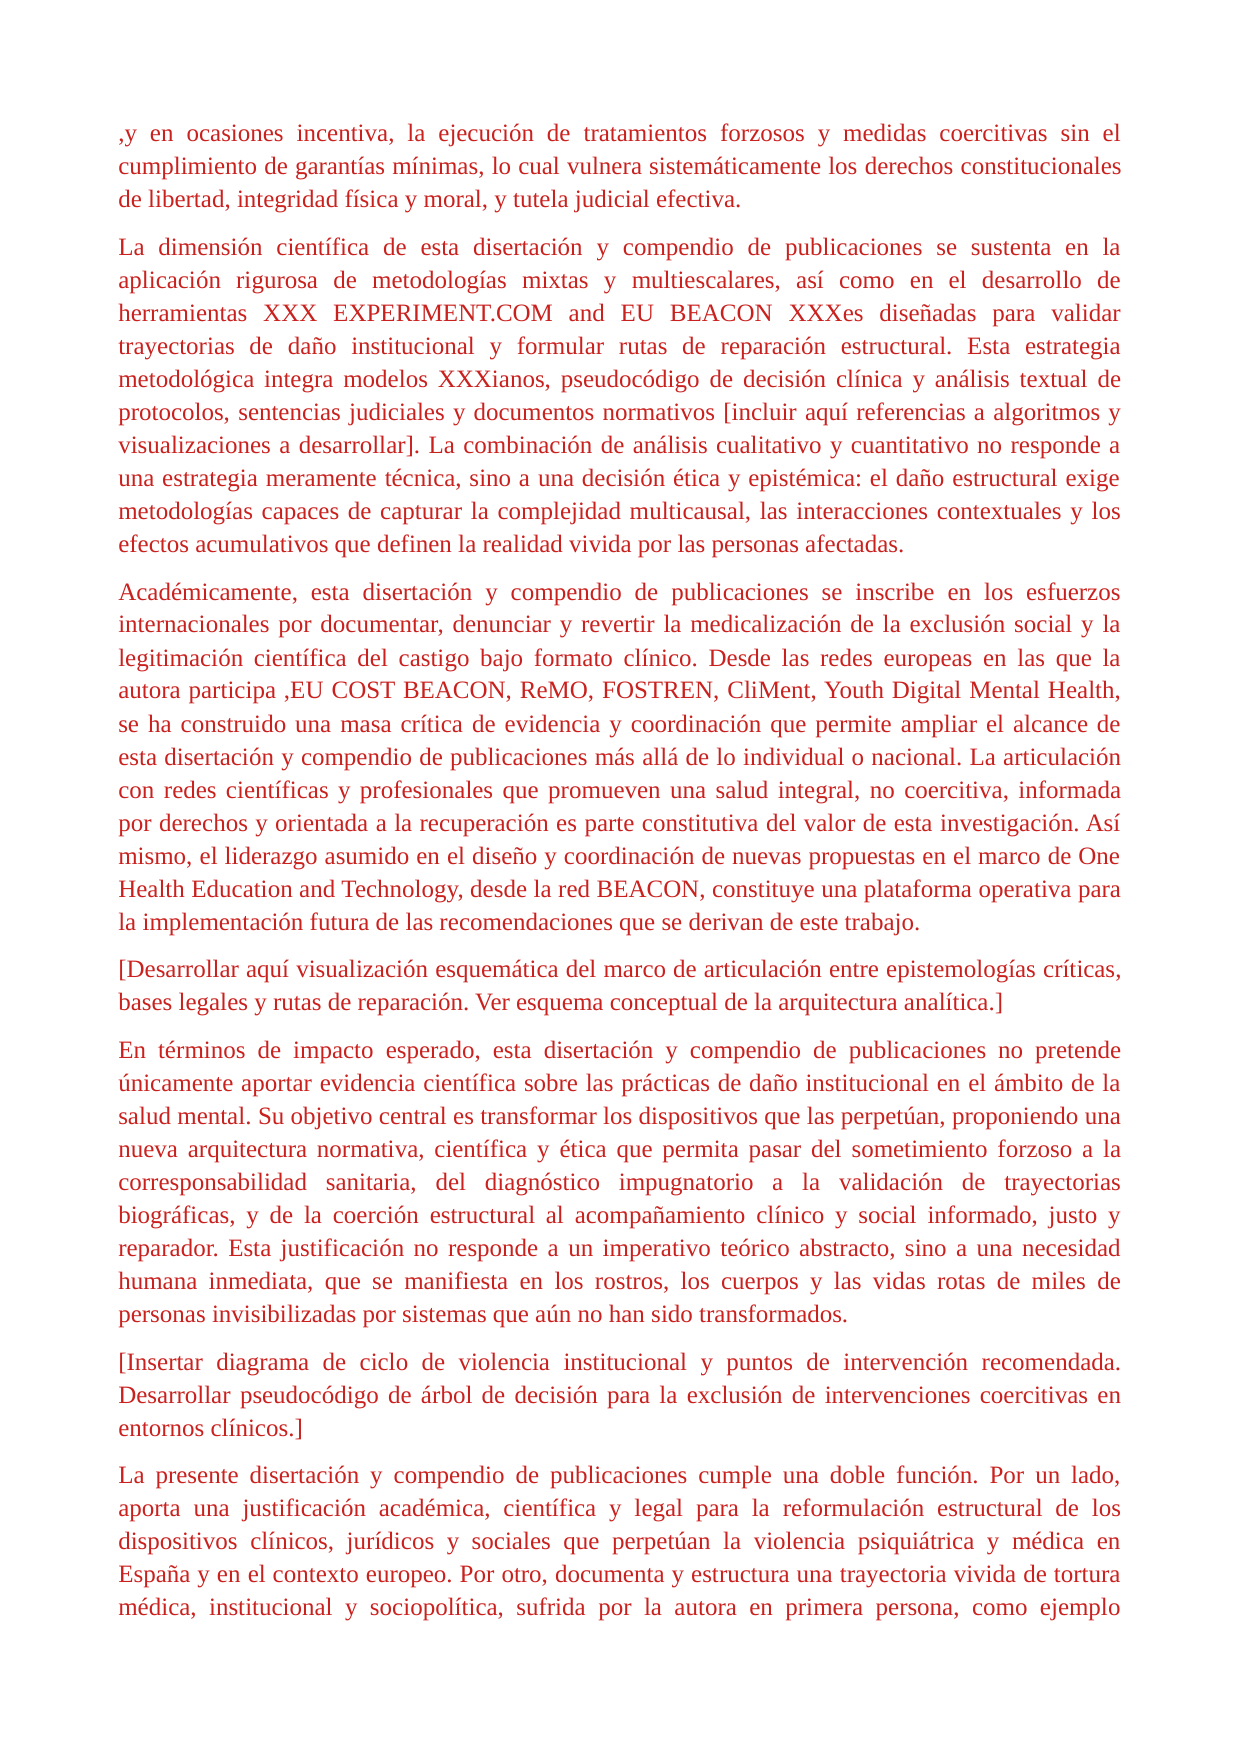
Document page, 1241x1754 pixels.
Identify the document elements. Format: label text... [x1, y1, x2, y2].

text [Insertar diagrama de ciclo de violencia institucional y puntos de intervención recomendada. Desarrollar pseudocódigo de árbol de decisión para la exclusión de intervenciones coercitivas en entornos clínicos.] [118, 1347, 1122, 1442]
text [Desarrollar aquí visualización esquemática del marco de articulación entre epistemologías críticas, bases legales y rutas de reparación. Ver esquema conceptual de la arquitectura analítica.] [118, 954, 1122, 1016]
text Académicamente, esta disertación y compendio de publicaciones se inscribe en los esfuerzos internacionales por documentar, denunciar y revertir la medicalización de la exclusión social y la legitimación científica del castigo bajo formato clínico. Desde las redes europeas en las que la autora participa ,EU COST BEACON, ReMO, FOSTREN, CliMent, Youth Digital Mental Health, se ha construido una masa crítica de evidencia y coordinación que permite ampliar el alcance de esta disertación y compendio de publicaciones más allá de lo individual o nacional. La articulación con redes científicas y profesionales que promueven una salud integral, no coercitiva, informada por derechos y orientada a la recuperación es parte constitutiva del valor de esta investigación. Así mismo, el liderazgo asumido en el diseño y coordinación de nuevas propuestas en el marco de One Health Education and Technology, desde la red BEACON, constituye una plataforma operativa para la implementación futura de las recomendaciones que se derivan de este trabajo. [118, 577, 1122, 936]
text La dimensión científica de esta disertación y compendio de publicaciones se sustenta en la aplicación rigurosa de metodologías mixtas y multiescalares, así como en el desarrollo de herramientas XXX EXPERIMENT.COM and EU BEACON XXXes diseñadas para validar trayectorias de daño institucional y formular rutas de reparación estructural. Esta estrategia metodológica integra modelos XXXianos, pseudocódigo de decisión clínica y análisis textual de protocolos, sentencias judiciales y documentos normativos [incluir aquí referencias a algoritmos y visualizaciones a desarrollar]. La combinación de análisis cualitativo y cuantitativo no responde a una estrategia meramente técnica, sino a una decisión ética y epistémica: el daño estructural exige metodologías capaces de capturar la complejidad multicausal, las interacciones contextuales y los efectos acumulativos que definen la realidad vivida por las personas afectadas. [118, 232, 1122, 558]
text ,y en ocasiones incentiva, la ejecución de tratamientos forzosos y medidas coercitivas sin el cumplimiento de garantías mínimas, lo cual vulnera sistemáticamente los derechos constitucionales de libertad, integridad física y moral, y tutela judicial efectiva. [118, 118, 1122, 213]
text La presente disertación y compendio de publicaciones cumple una doble función. Por un lado, aporta una justificación académica, científica y legal para la reformulación estructural de los dispositivos clínicos, jurídicos y sociales que perpetúan la violencia psiquiátrica y médica en España y en el contexto europeo. Por otro, documenta y estructura una trayectoria vivida de tortura médica, institucional y sociopolítica, sufrida por la autora en primera persona, como ejemplo [118, 1460, 1122, 1621]
text En términos de impacto esperado, esta disertación y compendio de publicaciones no pretende únicamente aportar evidencia científica sobre las prácticas de daño institucional en el ámbito de la salud mental. Su objetivo central es transformar los dispositivos que las perpetúan, proponiendo una nueva arquitectura normativa, científica y ética que permita pasar del sometimiento forzoso a la corresponsabilidad sanitaria, del diagnóstico impugnatorio a la validación de trayectorias biográficas, y de la coerción estructural al acompañamiento clínico y social informado, justo y reparador. Esta justificación no responde a un imperativo teórico abstracto, sino a una necesidad humana inmediata, que se manifiesta en los rostros, los cuerpos y las vidas rotas de miles de personas invisibilizadas por sistemas que aún no han sido transformados. [118, 1035, 1122, 1328]
